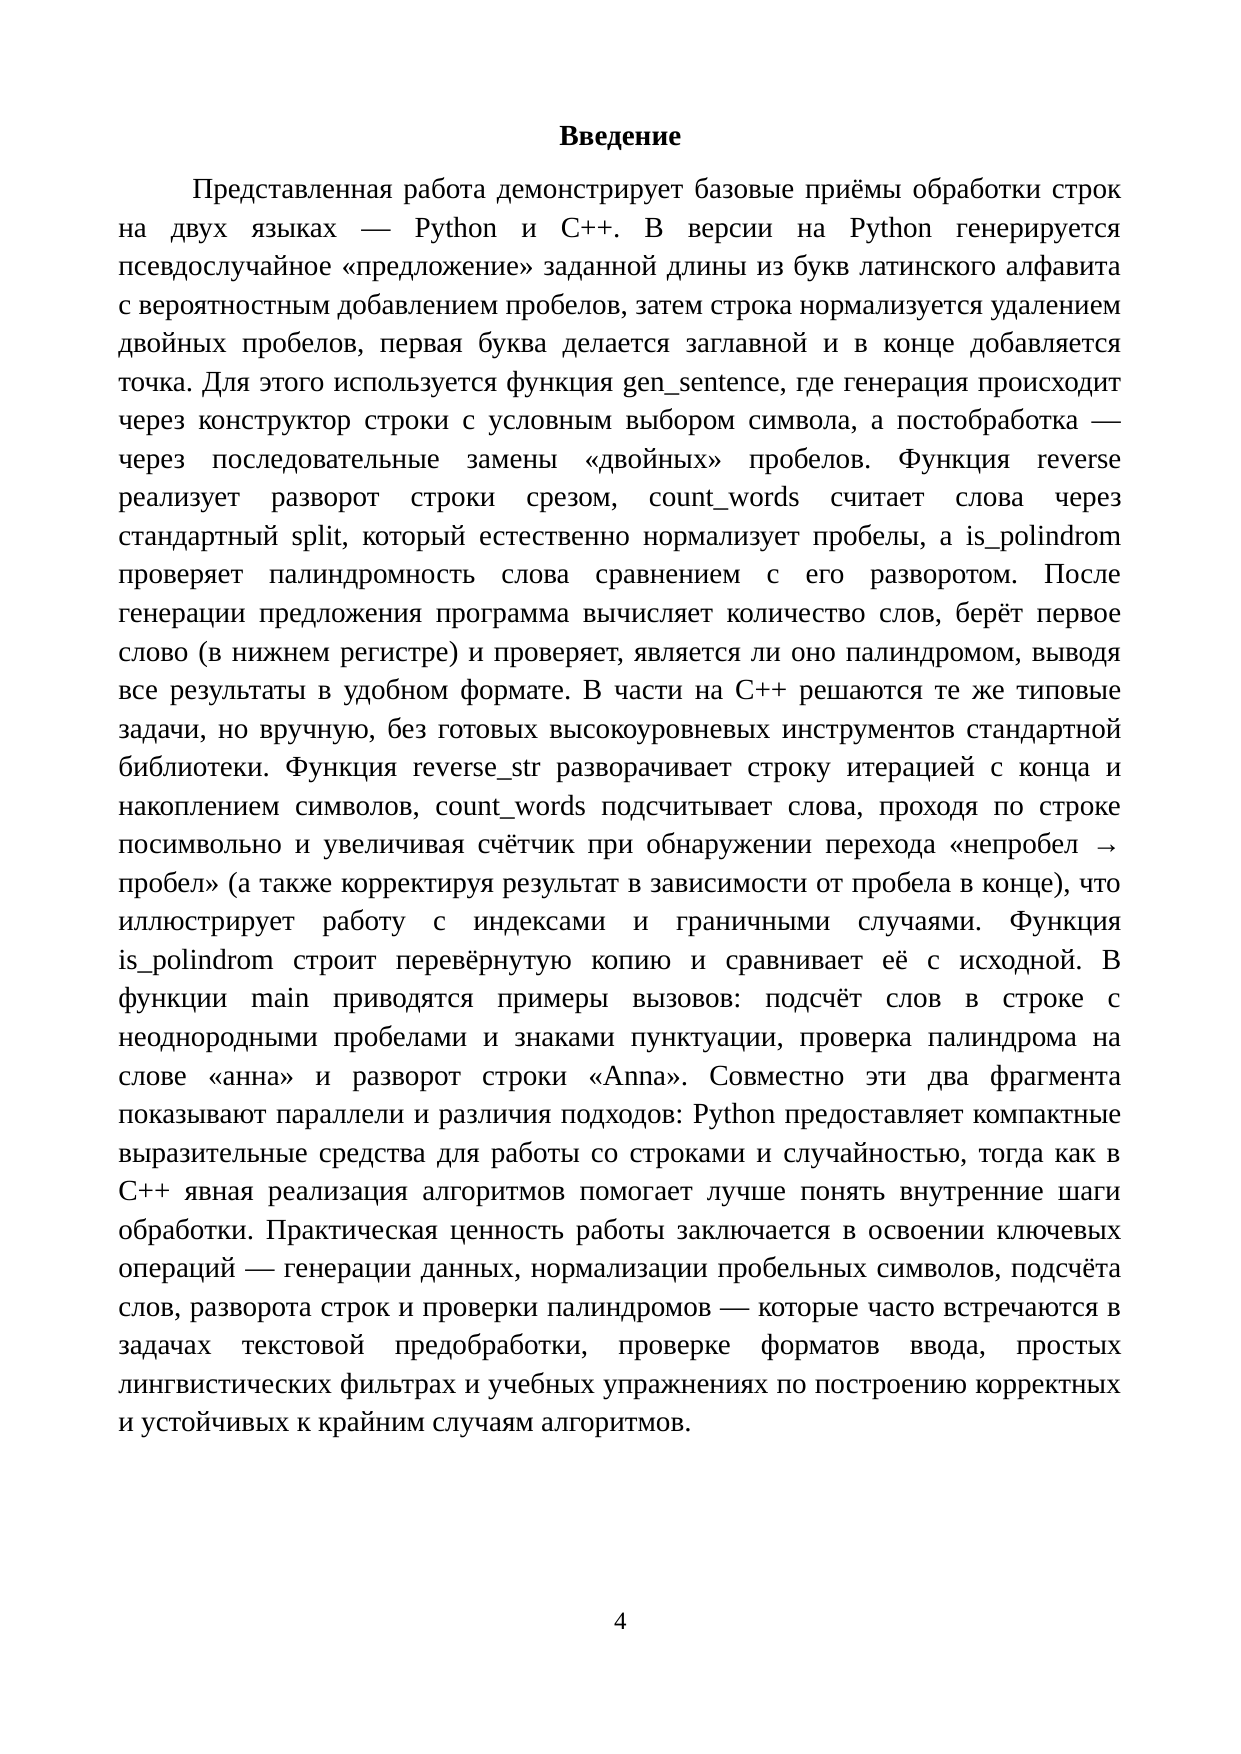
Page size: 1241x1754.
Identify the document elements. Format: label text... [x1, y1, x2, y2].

text Введение [118, 118, 1122, 152]
text Представленная работа демонстрирует базовые приёмы обработки строк на двух языках — Python и C++. В версии на Python генерируется псевдослучайное «предложение» заданной длины из букв латинского алфавита с вероятностным добавлением пробелов, затем строка нормализуется удалением двойных пробелов, первая буква делается заглавной и в конце добавляется точка. Для этого используется функция gen_sentence, где генерация происходит через конструктор строки с условным выбором символа, а постобработка — через последовательные замены «двойных» пробелов. Функция reverse реализует разворот строки срезом, count_words считает слова через стандартный split, который естественно нормализует пробелы, а is_polindrom проверяет палиндромность слова сравнением с его разворотом. После генерации предложения программа вычисляет количество слов, берёт первое слово (в нижнем регистре) и проверяет, является ли оно палиндромом, выводя все результаты в удобном формате. В части на C++ решаются те же типовые задачи, но вручную, без готовых высокоуровневых инструментов стандартной библиотеки. Функция reverse_str разворачивает строку итерацией с конца и накоплением символов, count_words подсчитывает слова, проходя по строке посимвольно и увеличивая счётчик при обнаружении перехода «непробел → пробел» (а также корректируя результат в зависимости от пробела в конце), что иллюстрирует работу с индексами и граничными случаями. Функция is_polindrom строит перевёрнутую копию и сравнивает её с исходной. В функции main приводятся примеры вызовов: подсчёт слов в строке с неоднородными пробелами и знаками пунктуации, проверка палиндрома на слове «анна» и разворот строки «Anna». Совместно эти два фрагмента показывают параллели и различия подходов: Python предоставляет компактные выразительные средства для работы со строками и случайностью, тогда как в C++ явная реализация алгоритмов помогает лучше понять внутренние шаги обработки. Практическая ценность работы заключается в освоении ключевых операций — генерации данных, нормализации пробельных символов, подсчёта слов, разворота строк и проверки палиндромов — которые часто встречаются в задачах текстовой предобработки, проверке форматов ввода, простых лингвистических фильтрах и учебных упражнениях по построению корректных и устойчивых к крайним случаям алгоритмов. [118, 171, 1122, 1438]
